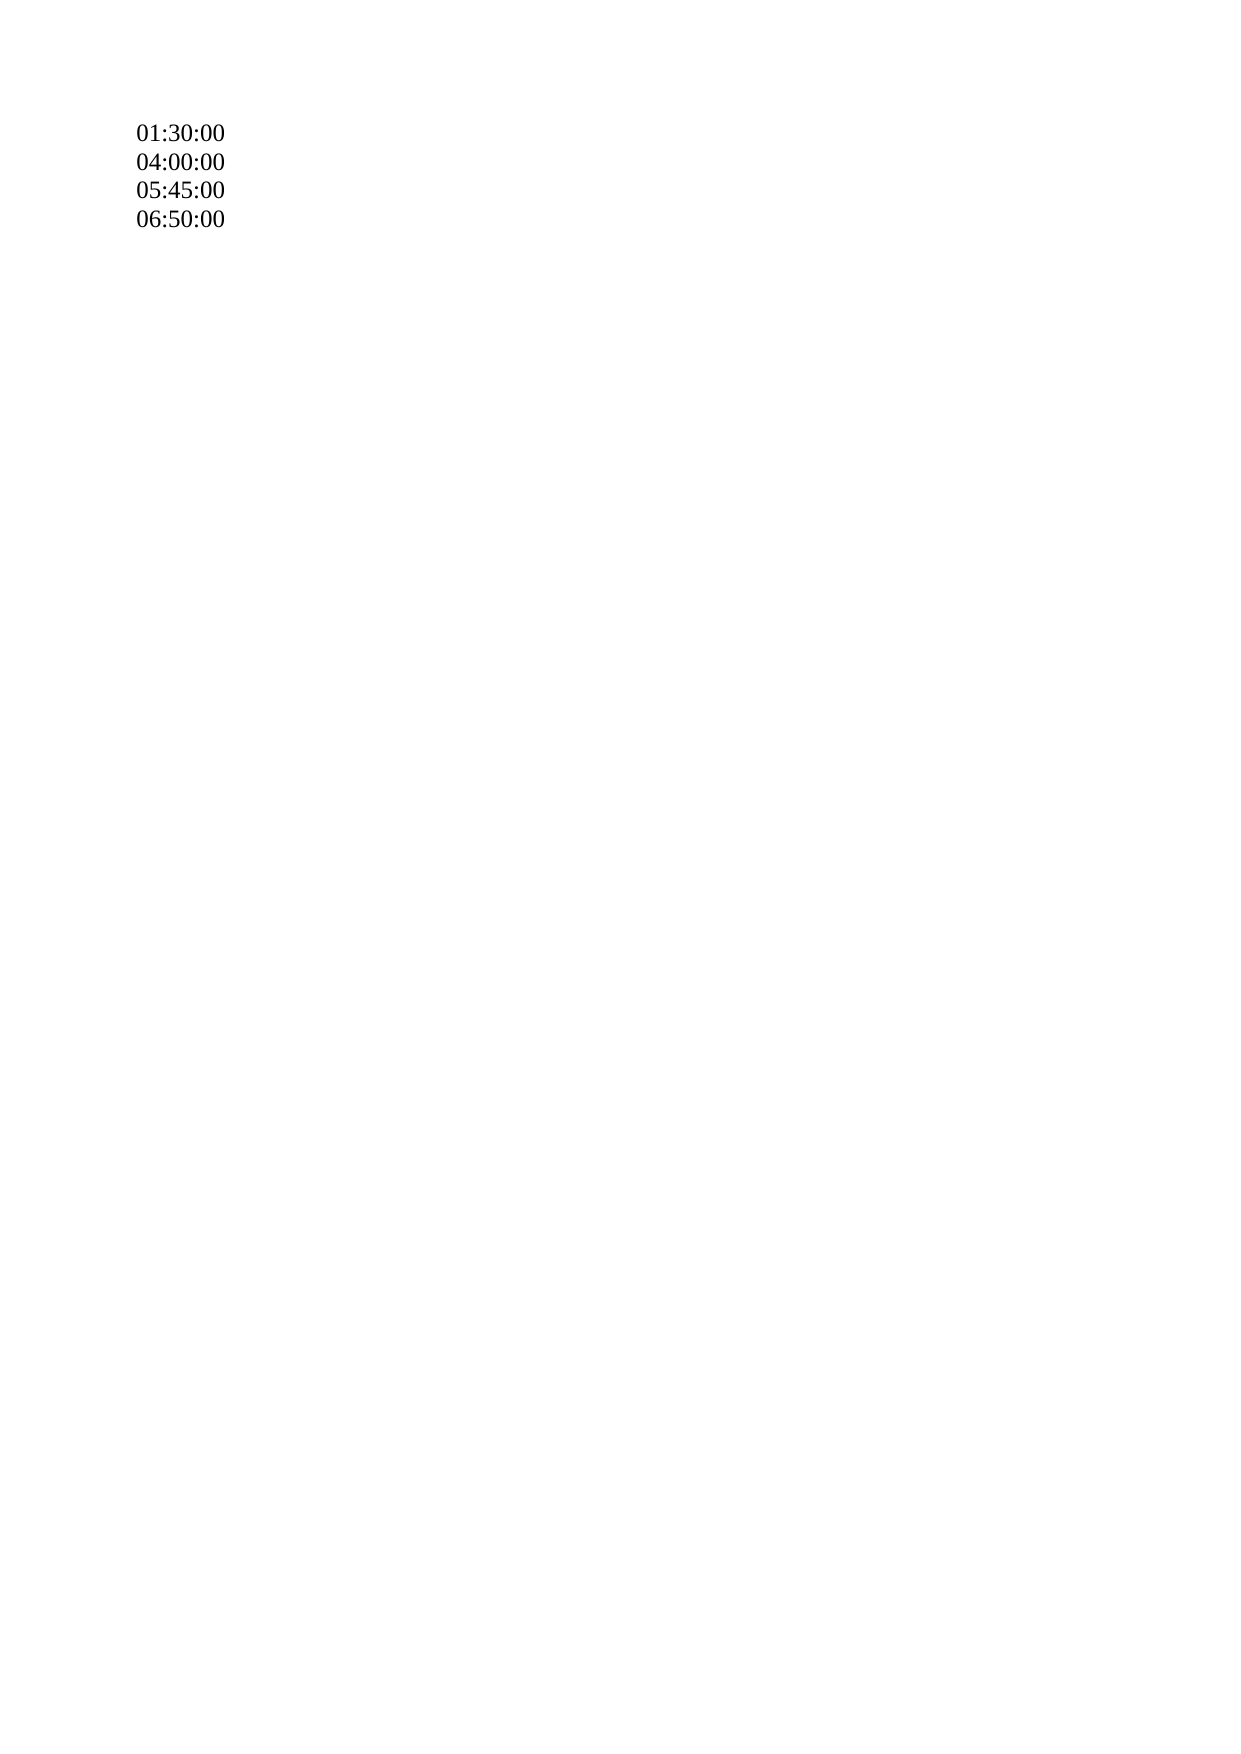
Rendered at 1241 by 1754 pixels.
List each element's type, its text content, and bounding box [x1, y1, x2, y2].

table_cell 01:30:00 [112, 118, 249, 147]
table_cell 05:45:00 [112, 176, 249, 204]
table_cell 06:50:00 [112, 204, 249, 233]
table_cell 04:00:00 [112, 147, 249, 176]
